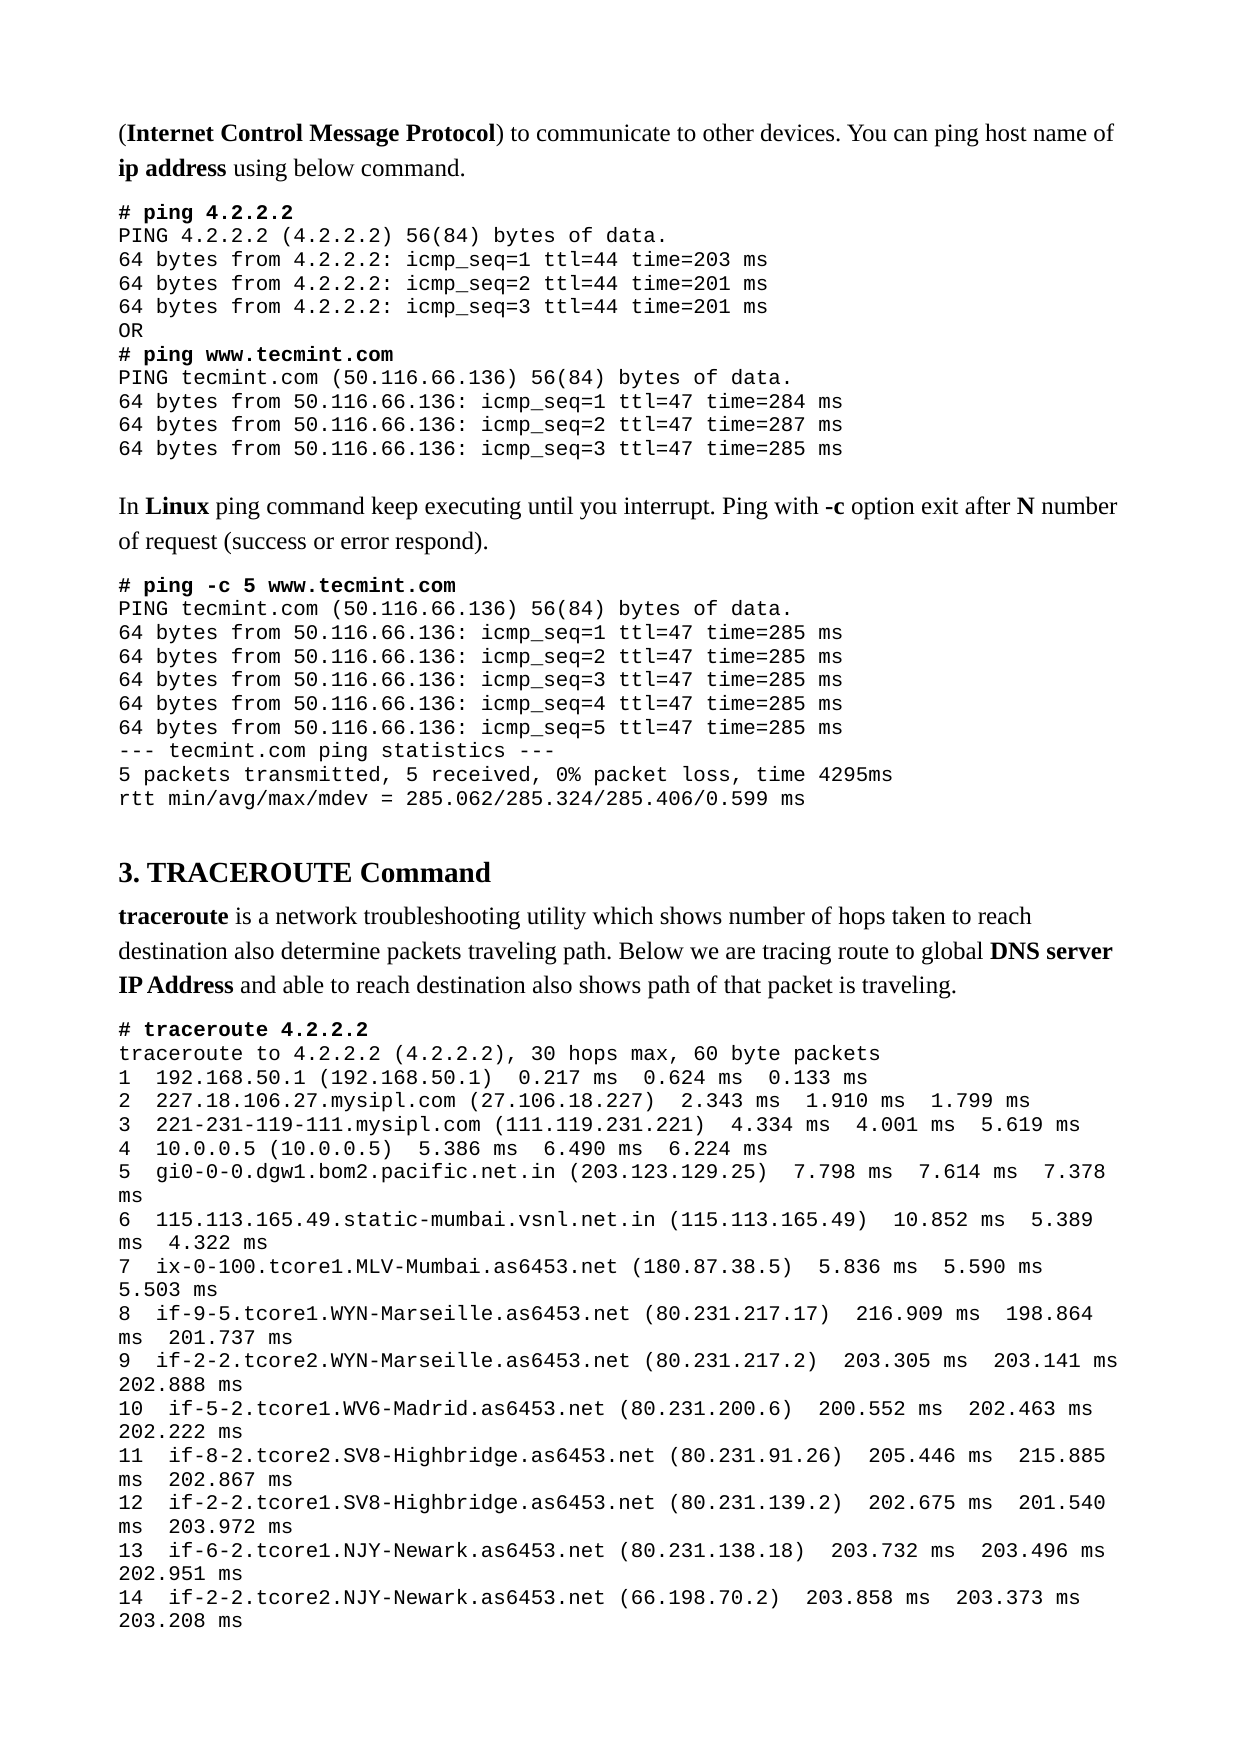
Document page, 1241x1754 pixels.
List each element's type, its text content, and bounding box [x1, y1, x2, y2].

text 10 if-5-2.tcore1.WV6-Madrid.as6453.net (80.231.200.6) 200.552 ms 202.463 ms 202.222 ms [118, 1398, 1122, 1445]
text In Linux ping command keep executing until you interrupt. Ping with -c option exit after N number of request (success or error respond). [118, 491, 1122, 554]
text 12 if-2-2.tcore1.SV8-Highbridge.as6453.net (80.231.139.2) 202.675 ms 201.540 ms 203.972 ms [118, 1492, 1122, 1539]
text 6 115.113.165.49.static-mumbai.vsnl.net.in (115.113.165.49) 10.852 ms 5.389 ms 4.322 ms [118, 1208, 1122, 1256]
text 64 bytes from 50.116.66.136: icmp_seq=5 ttl=47 time=285 ms [118, 717, 1122, 740]
text # ping www.tecmint.com [118, 343, 1122, 367]
text 5 gi0-0-0.dgw1.bom2.pacific.net.in (203.123.129.25) 7.798 ms 7.614 ms 7.378 ms [118, 1161, 1122, 1208]
text 64 bytes from 4.2.2.2: icmp_seq=1 ttl=44 time=203 ms [118, 249, 1122, 273]
text 64 bytes from 50.116.66.136: icmp_seq=2 ttl=47 time=285 ms [118, 646, 1122, 669]
text # ping -c 5 www.tecmint.com [118, 575, 1122, 598]
text 7 ix-0-100.tcore1.MLV-Mumbai.as6453.net (180.87.38.5) 5.836 ms 5.590 ms 5.503 ms [118, 1256, 1122, 1303]
text 5 packets transmitted, 5 received, 0% packet loss, time 4295ms [118, 764, 1122, 788]
text 64 bytes from 50.116.66.136: icmp_seq=3 ttl=47 time=285 ms [118, 669, 1122, 693]
subtitle 3. TRACEROUTE Command [118, 855, 1122, 889]
text traceroute is a network troubleshooting utility which shows number of hops taken to reach destination also determine packets traveling path. Below we are tracing route to global DNS server IP Address and able to reach destination also shows path of that packet is traveling. [118, 901, 1122, 999]
text traceroute to 4.2.2.2 (4.2.2.2), 30 hops max, 60 byte packets [118, 1043, 1122, 1067]
text 11 if-8-2.tcore2.SV8-Highbridge.as6453.net (80.231.91.26) 205.446 ms 215.885 ms 202.867 ms [118, 1445, 1122, 1492]
text 3 221-231-119-111.mysipl.com (111.119.231.221) 4.334 ms 4.001 ms 5.619 ms [118, 1114, 1122, 1138]
text PING 4.2.2.2 (4.2.2.2) 56(84) bytes of data. [118, 225, 1122, 249]
text 64 bytes from 50.116.66.136: icmp_seq=4 ttl=47 time=285 ms [118, 693, 1122, 717]
text 9 if-2-2.tcore2.WYN-Marseille.as6453.net (80.231.217.2) 203.305 ms 203.141 ms 202.888 ms [118, 1350, 1122, 1398]
text 64 bytes from 50.116.66.136: icmp_seq=3 ttl=47 time=285 ms [118, 438, 1122, 462]
text # ping 4.2.2.2 [118, 202, 1122, 225]
text 64 bytes from 50.116.66.136: icmp_seq=1 ttl=47 time=284 ms [118, 391, 1122, 414]
text (Internet Control Message Protocol) to communicate to other devices. You can ping host name of ip address using below command. [118, 118, 1122, 181]
text 1 192.168.50.1 (192.168.50.1) 0.217 ms 0.624 ms 0.133 ms [118, 1067, 1122, 1090]
text 64 bytes from 50.116.66.136: icmp_seq=1 ttl=47 time=285 ms [118, 622, 1122, 646]
text 2 227.18.106.27.mysipl.com (27.106.18.227) 2.343 ms 1.910 ms 1.799 ms [118, 1090, 1122, 1114]
text 14 if-2-2.tcore2.NJY-Newark.as6453.net (66.198.70.2) 203.858 ms 203.373 ms 203.208 ms [118, 1587, 1122, 1634]
text PING tecmint.com (50.116.66.136) 56(84) bytes of data. [118, 367, 1122, 391]
text 64 bytes from 4.2.2.2: icmp_seq=3 ttl=44 time=201 ms [118, 296, 1122, 320]
text 8 if-9-5.tcore1.WYN-Marseille.as6453.net (80.231.217.17) 216.909 ms 198.864 ms 201.737 ms [118, 1303, 1122, 1350]
text 64 bytes from 50.116.66.136: icmp_seq=2 ttl=47 time=287 ms [118, 414, 1122, 438]
text 4 10.0.0.5 (10.0.0.5) 5.386 ms 6.490 ms 6.224 ms [118, 1138, 1122, 1161]
text 64 bytes from 4.2.2.2: icmp_seq=2 ttl=44 time=201 ms [118, 273, 1122, 296]
text 13 if-6-2.tcore1.NJY-Newark.as6453.net (80.231.138.18) 203.732 ms 203.496 ms 202.951 ms [118, 1539, 1122, 1587]
text # traceroute 4.2.2.2 [118, 1019, 1122, 1043]
text OR [118, 320, 1122, 343]
text rtt min/avg/max/mdev = 285.062/285.324/285.406/0.599 ms [118, 788, 1122, 811]
text PING tecmint.com (50.116.66.136) 56(84) bytes of data. [118, 598, 1122, 622]
text --- tecmint.com ping statistics --- [118, 740, 1122, 764]
